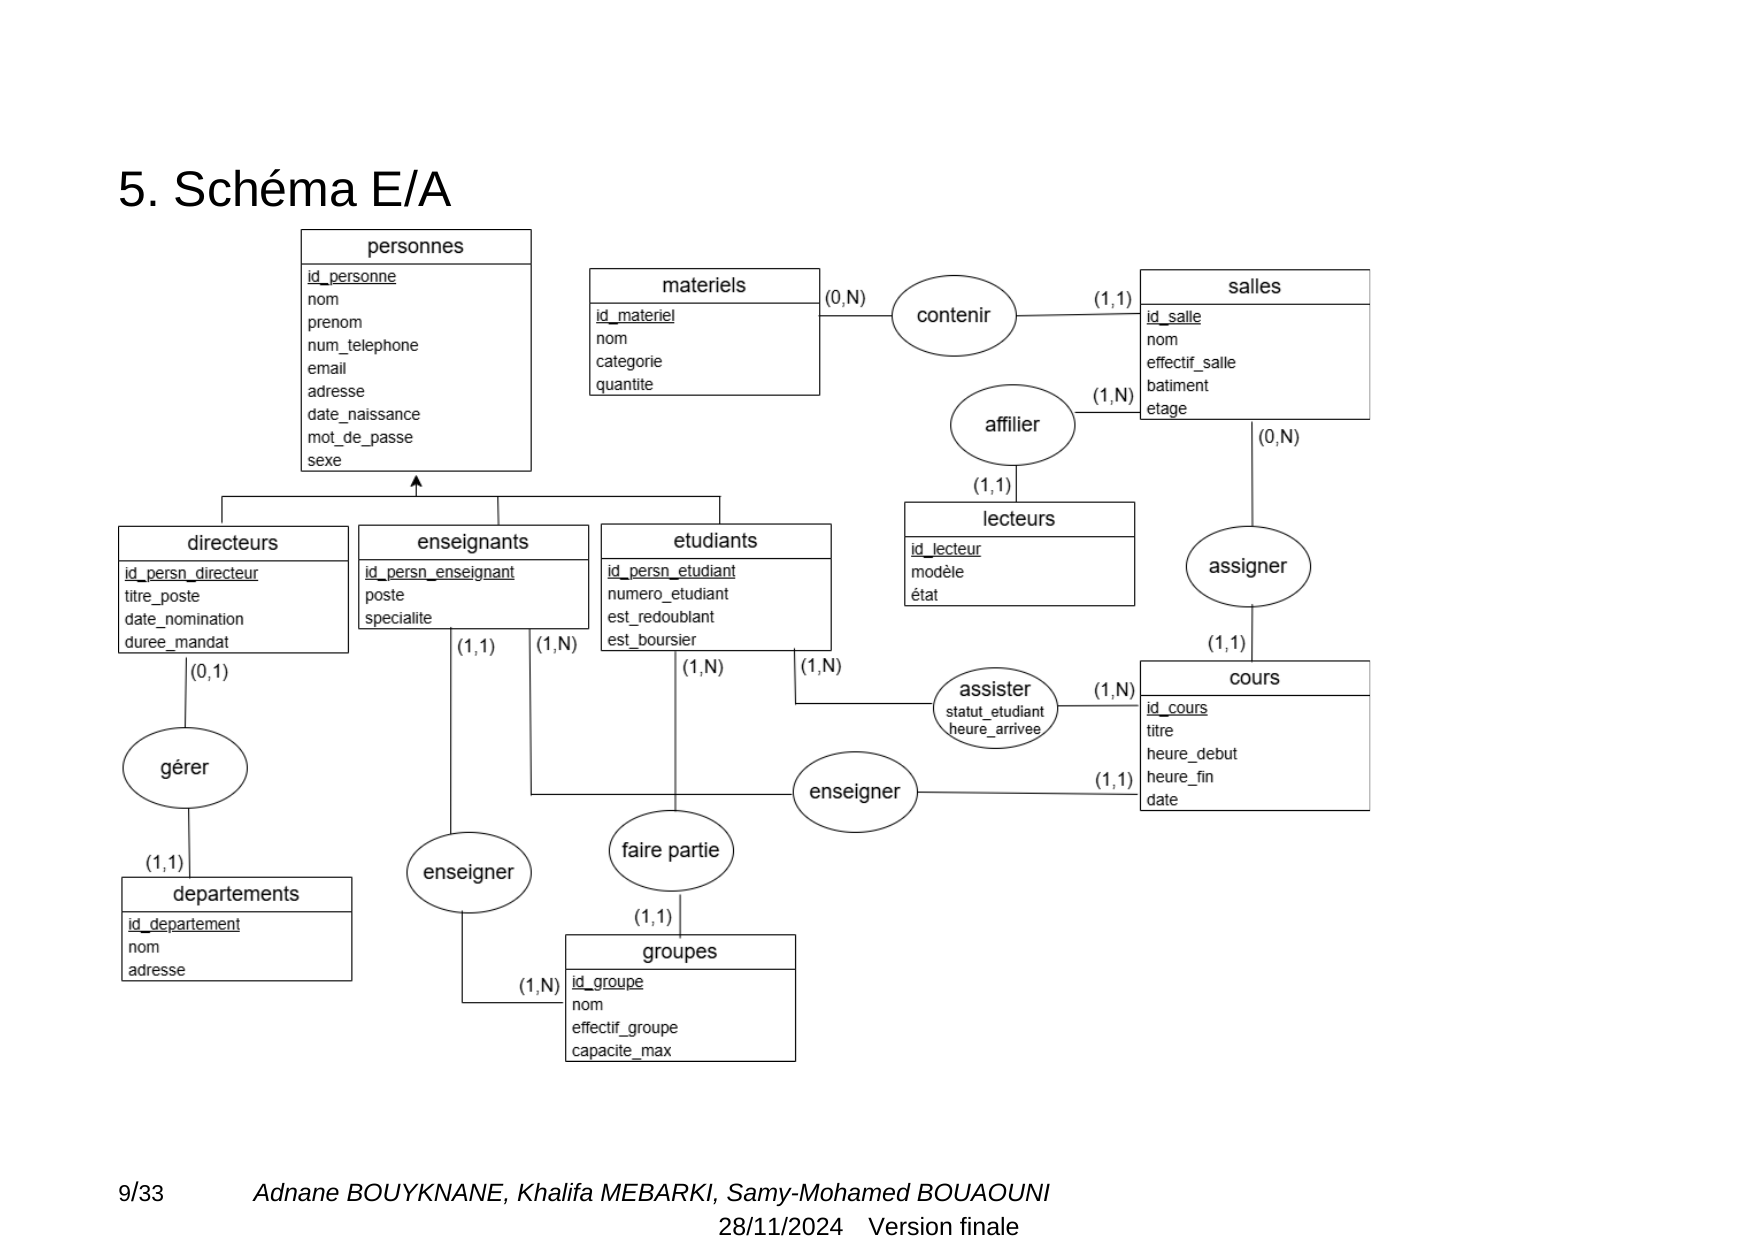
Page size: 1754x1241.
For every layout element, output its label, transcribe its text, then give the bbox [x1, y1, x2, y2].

subtitle 5. Schéma E/A [118, 160, 1636, 217]
picture [118, 229, 1371, 1062]
